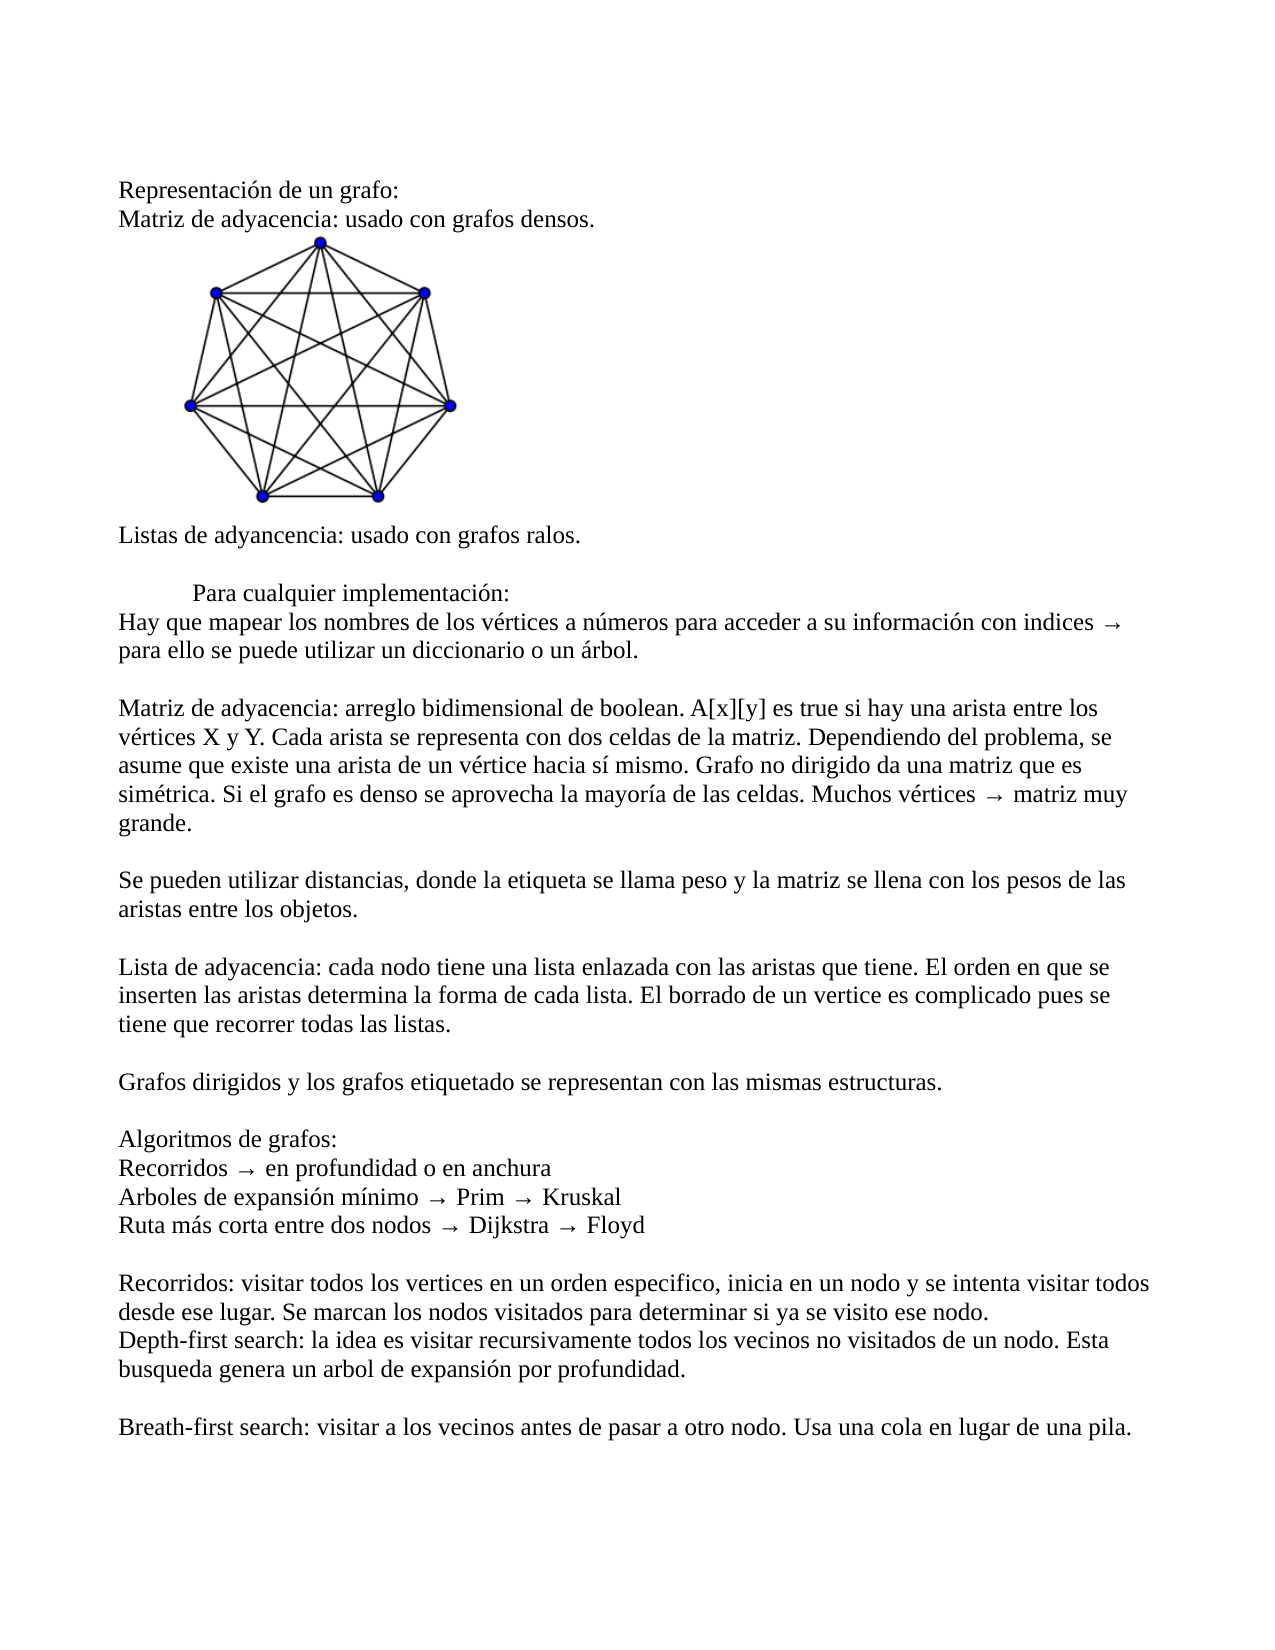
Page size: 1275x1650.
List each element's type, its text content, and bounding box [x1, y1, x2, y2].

text Lista de adyacencia: cada nodo tiene una lista enlazada con las aristas que tiene. El orden en que se inserten las aristas determina la forma de cada lista. El borrado de un vertice es complicado pues se tiene que recorrer todas las listas. [118, 952, 1157, 1038]
text Para cualquier implementación: [118, 578, 1157, 607]
text Matriz de adyacencia: arreglo bidimensional de boolean. A[x][y] es true si hay una arista entre los vértices X y Y. Cada arista se representa con dos celdas de la matriz. Dependiendo del problema, se asume que existe una arista de un vértice hacia sí mismo. Grafo no dirigido da una matriz que es simétrica. Si el grafo es denso se aprovecha la mayoría de las celdas. Muchos vértices → matriz muy grande. [118, 693, 1157, 837]
text Breath-first search: visitar a los vecinos antes de pasar a otro nodo. Usa una cola en lugar de una pila. [118, 1412, 1157, 1441]
text Algoritmos de grafos: [118, 1124, 1157, 1153]
text Recorridos: visitar todos los vertices en un orden especifico, inicia en un nodo y se intenta visitar todos desde ese lugar. Se marcan los nodos visitados para determinar si ya se visito ese nodo. [118, 1268, 1157, 1326]
text Se pueden utilizar distancias, donde la etiqueta se llama peso y la matriz se llena con los pesos de las aristas entre los objetos. [118, 866, 1157, 923]
text Recorridos → en profundidad o en anchura [118, 1153, 1157, 1182]
text Ruta más corta entre dos nodos → Dijkstra → Floyd [118, 1211, 1157, 1239]
text Representación de un grafo: [118, 176, 1157, 204]
text Arboles de expansión mínimo → Prim → Kruskal [118, 1182, 1157, 1211]
text Depth-first search: la idea es visitar recursivamente todos los vecinos no visitados de un nodo. Esta busqueda genera un arbol de expansión por profundidad. [118, 1326, 1157, 1383]
text Hay que mapear los nombres de los vértices a números para acceder a su información con indices → para ello se puede utilizar un diccionario o un árbol. [118, 607, 1157, 664]
text Matriz de adyacencia: usado con grafos densos. [118, 204, 1157, 233]
text Listas de adyancencia: usado con grafos ralos. [118, 521, 1157, 549]
text Grafos dirigidos y los grafos etiquetado se representan con las mismas estructuras. [118, 1067, 1157, 1096]
picture [180, 236, 461, 511]
